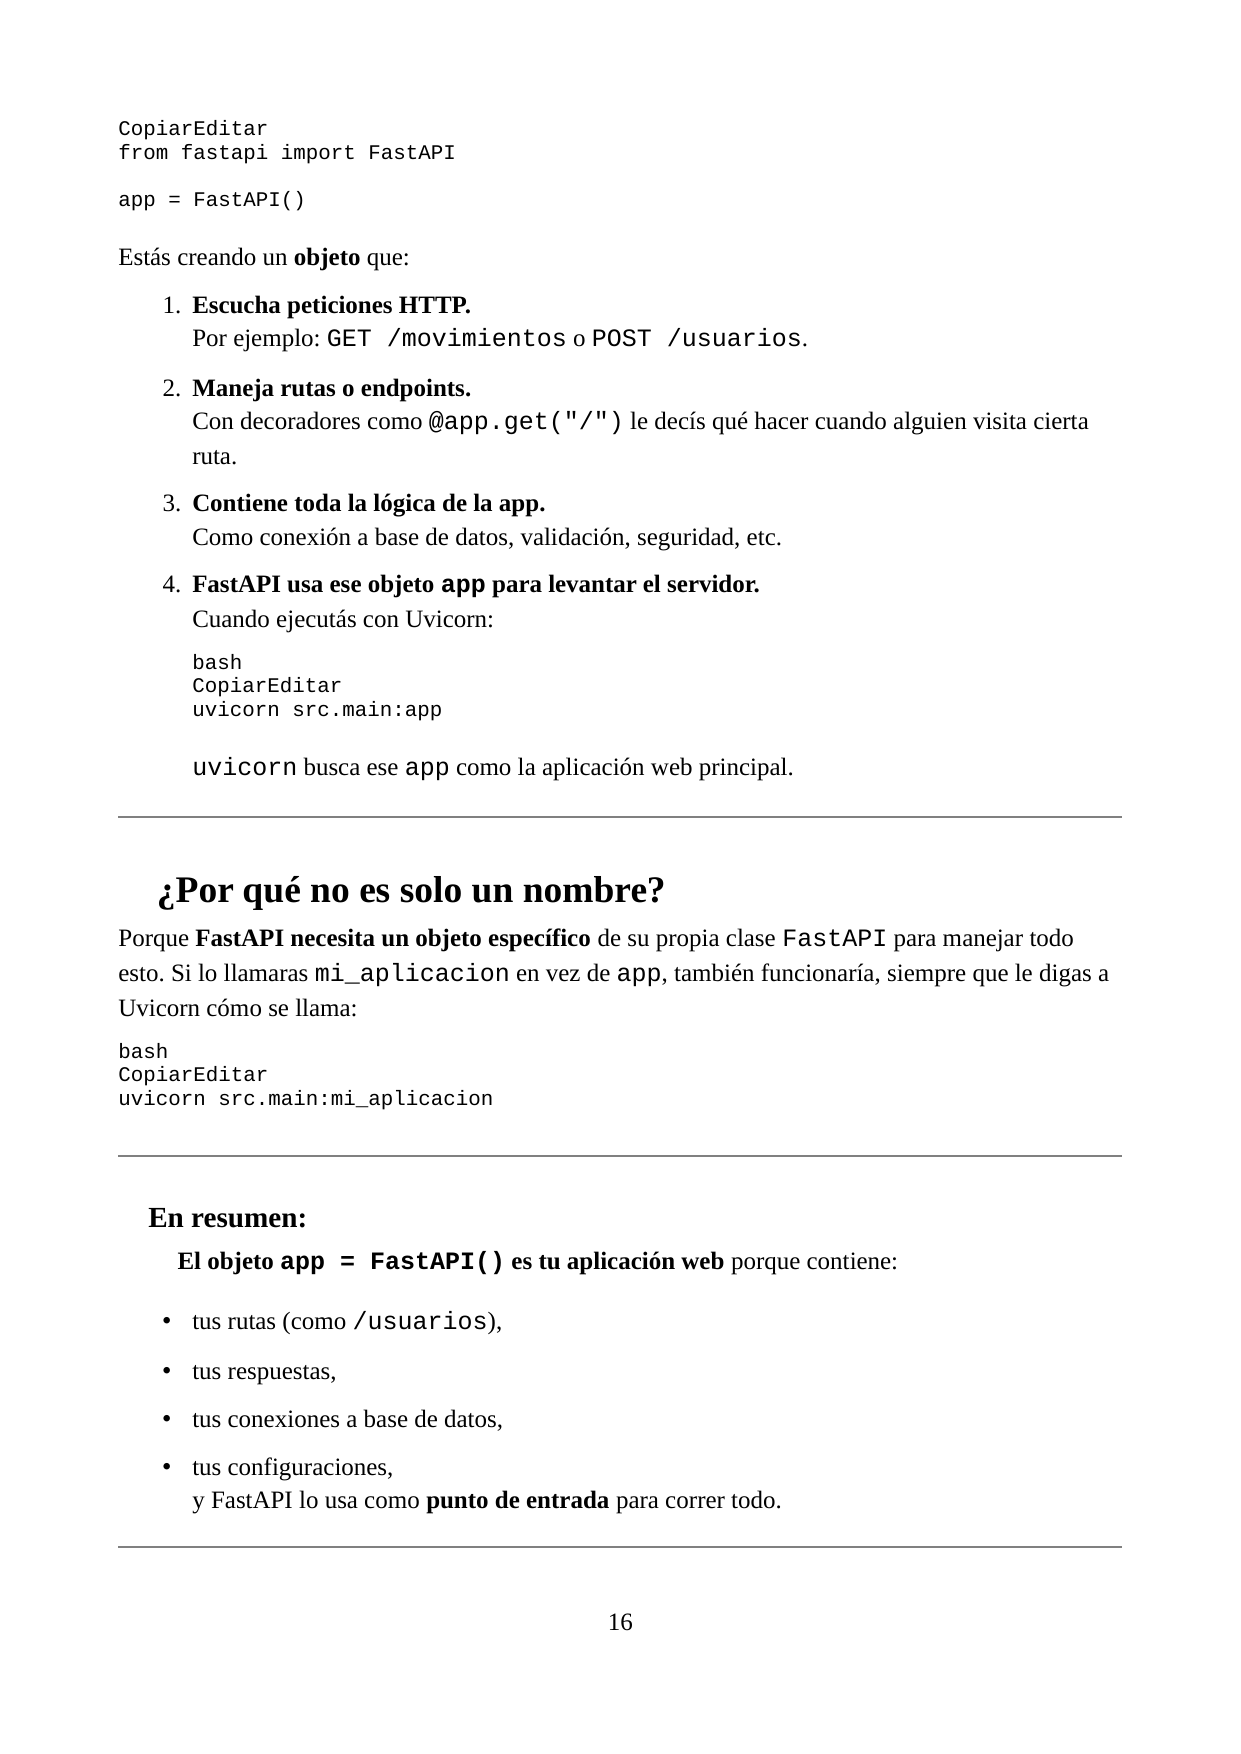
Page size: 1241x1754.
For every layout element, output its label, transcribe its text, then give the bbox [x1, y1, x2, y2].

text app = FastAPI() [118, 189, 1122, 213]
list tus conexiones a base de datos, [162, 1404, 1122, 1433]
text Porque FastAPI necesita un objeto específico de su propia clase FastAPI para manejar todo esto. Si lo llamaras mi_aplicacion en vez de app, también funcionaría, siempre que le digas a Uvicorn cómo se llama: [118, 923, 1122, 1022]
text bash [118, 1041, 1122, 1064]
text Estás creando un objeto que: [118, 242, 1122, 271]
list Maneja rutas o endpoints. Con decoradores como @app.get("/") le decís qué hacer cuando alguien visita cierta ruta. [162, 373, 1122, 470]
list CopiarEditar [162, 676, 1122, 699]
subtitle ✅ En resumen: [118, 1200, 1122, 1234]
list FastAPI usa ese objeto app para levantar el servidor. Cuando ejecutás con Uvicorn: [162, 569, 1122, 633]
list Escucha peticiones HTTP. Por ejemplo: GET /movimientos o POST /usuarios. [162, 290, 1122, 354]
list bash [162, 652, 1122, 676]
text uvicorn src.main:mi_aplicacion [118, 1088, 1122, 1112]
text CopiarEditar [118, 1064, 1122, 1088]
text El objeto app = FastAPI() es tu aplicación web porque contiene: [177, 1246, 1063, 1277]
list Contiene toda la lógica de la app. Como conexión a base de datos, validación, seguridad, etc. [162, 488, 1122, 550]
list tus respuestas, [162, 1356, 1122, 1385]
subtitle 🔁 ¿Por qué no es solo un nombre? [118, 867, 1122, 911]
list uvicorn busca ese app como la aplicación web principal. [162, 752, 1122, 783]
list tus configuraciones, y FastAPI lo usa como punto de entrada para correr todo. [162, 1452, 1122, 1513]
list uvicorn src.main:app [162, 699, 1122, 723]
list tus rutas (como /usuarios), [162, 1306, 1122, 1337]
text from fastapi import FastAPI [118, 142, 1122, 165]
text CopiarEditar [118, 118, 1122, 142]
